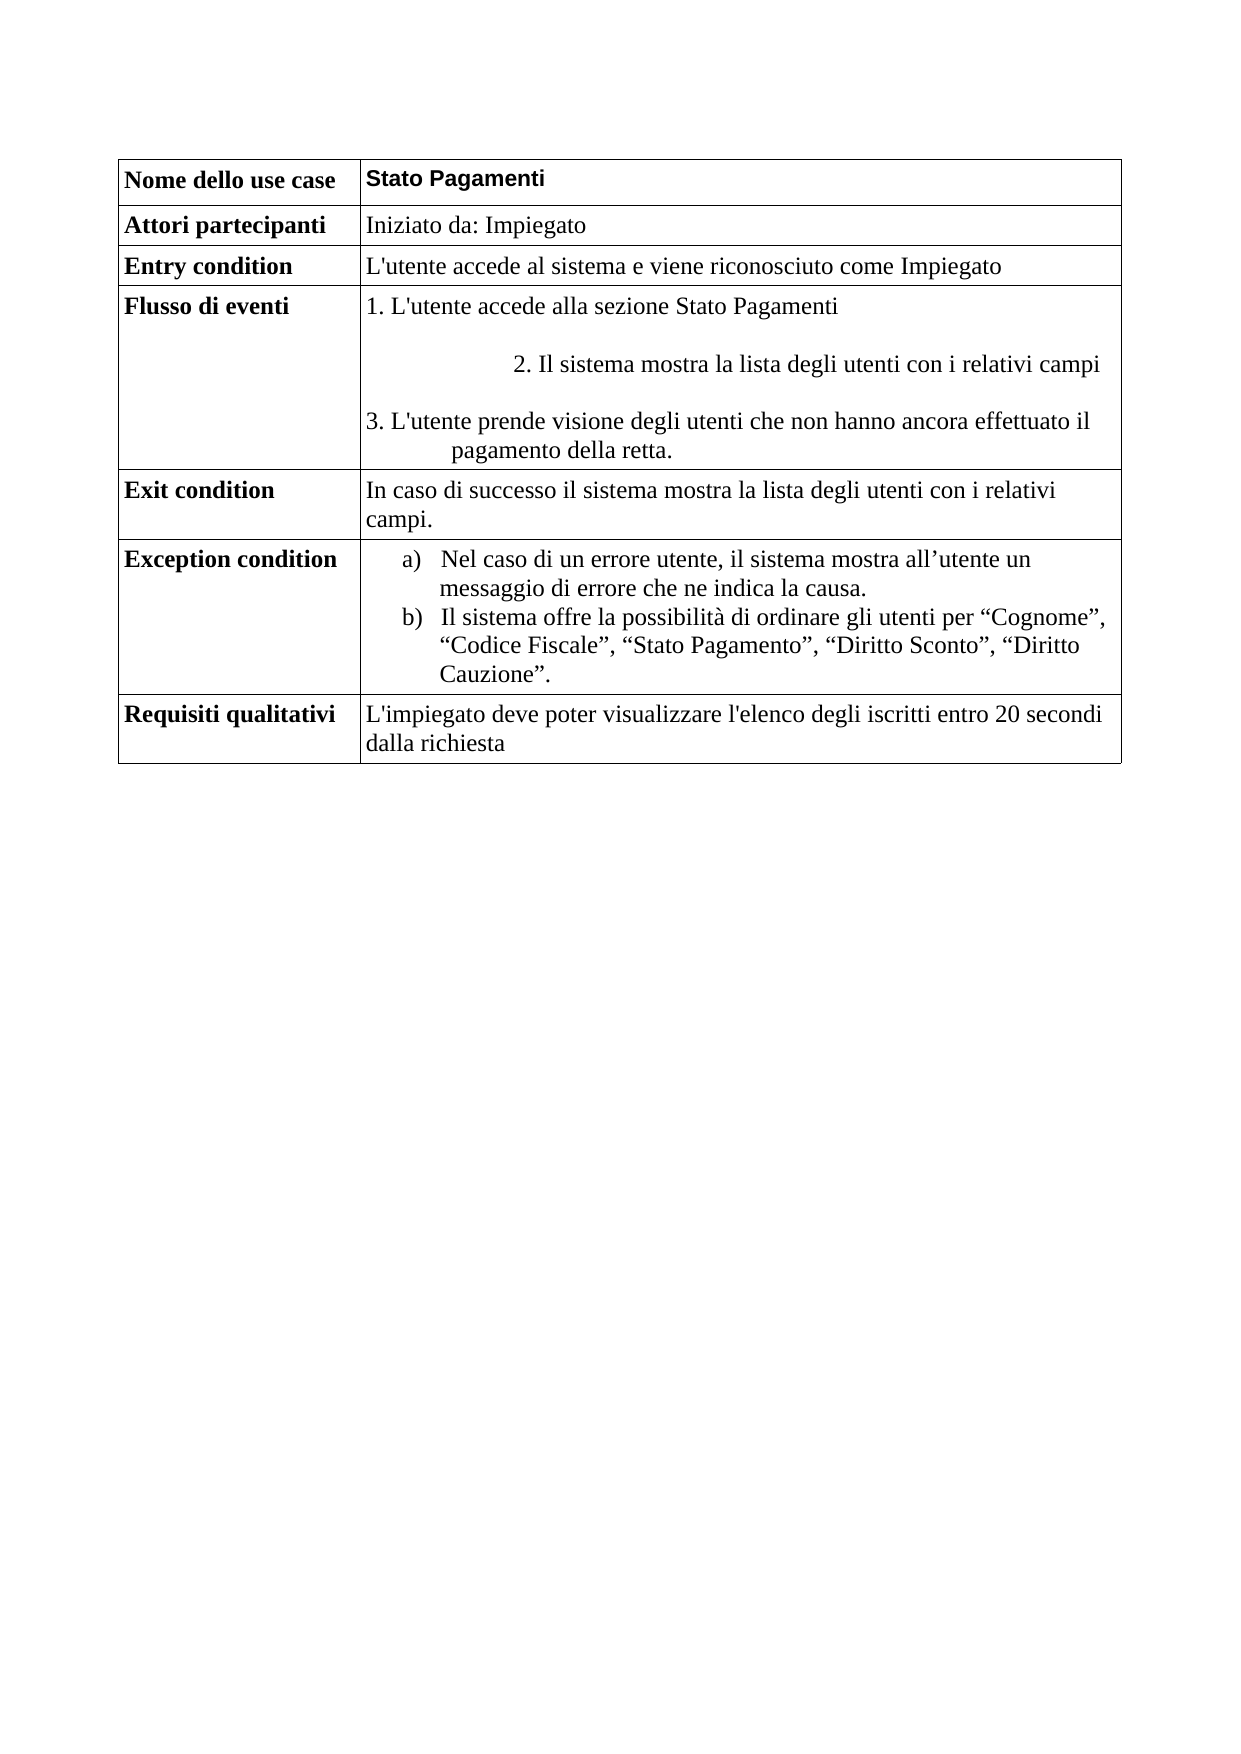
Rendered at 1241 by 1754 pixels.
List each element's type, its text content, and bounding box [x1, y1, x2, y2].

table_cell Attori partecipanti [119, 206, 360, 245]
table_cell Flusso di eventi [119, 286, 360, 469]
table_cell Nel caso di un errore utente, il sistema mostra all’utente un messaggio di errore che ne indica la causa. Il sistema offre la possibilità di ordinare gli utenti per “Cognome”, “Codice Fiscale”, “Stato Pagamento”, “Diritto Sconto”, “Diritto Cauzione”. [361, 540, 1121, 694]
table_cell Exception condition [119, 540, 360, 694]
table_cell L'utente accede alla sezione Stato Pagamenti Il sistema mostra la lista degli utenti con i relativi campi L'utente prende visione degli utenti che non hanno ancora effettuato il pagamento della retta. [361, 286, 1121, 469]
table_header Nome dello use case [119, 160, 360, 205]
table_cell Iniziato da: Impiegato [361, 206, 1121, 245]
table_cell In caso di successo il sistema mostra la lista degli utenti con i relativi campi. [361, 470, 1121, 538]
table_header Stato Pagamenti [361, 160, 1121, 205]
table_cell L'utente accede al sistema e viene riconosciuto come Impiegato [361, 246, 1121, 285]
table_cell L'impiegato deve poter visualizzare l'elenco degli iscritti entro 20 secondi dalla richiesta [361, 695, 1121, 763]
table_cell Requisiti qualitativi [119, 695, 360, 763]
table_cell Exit condition [119, 470, 360, 538]
table_cell Entry condition [119, 246, 360, 285]
